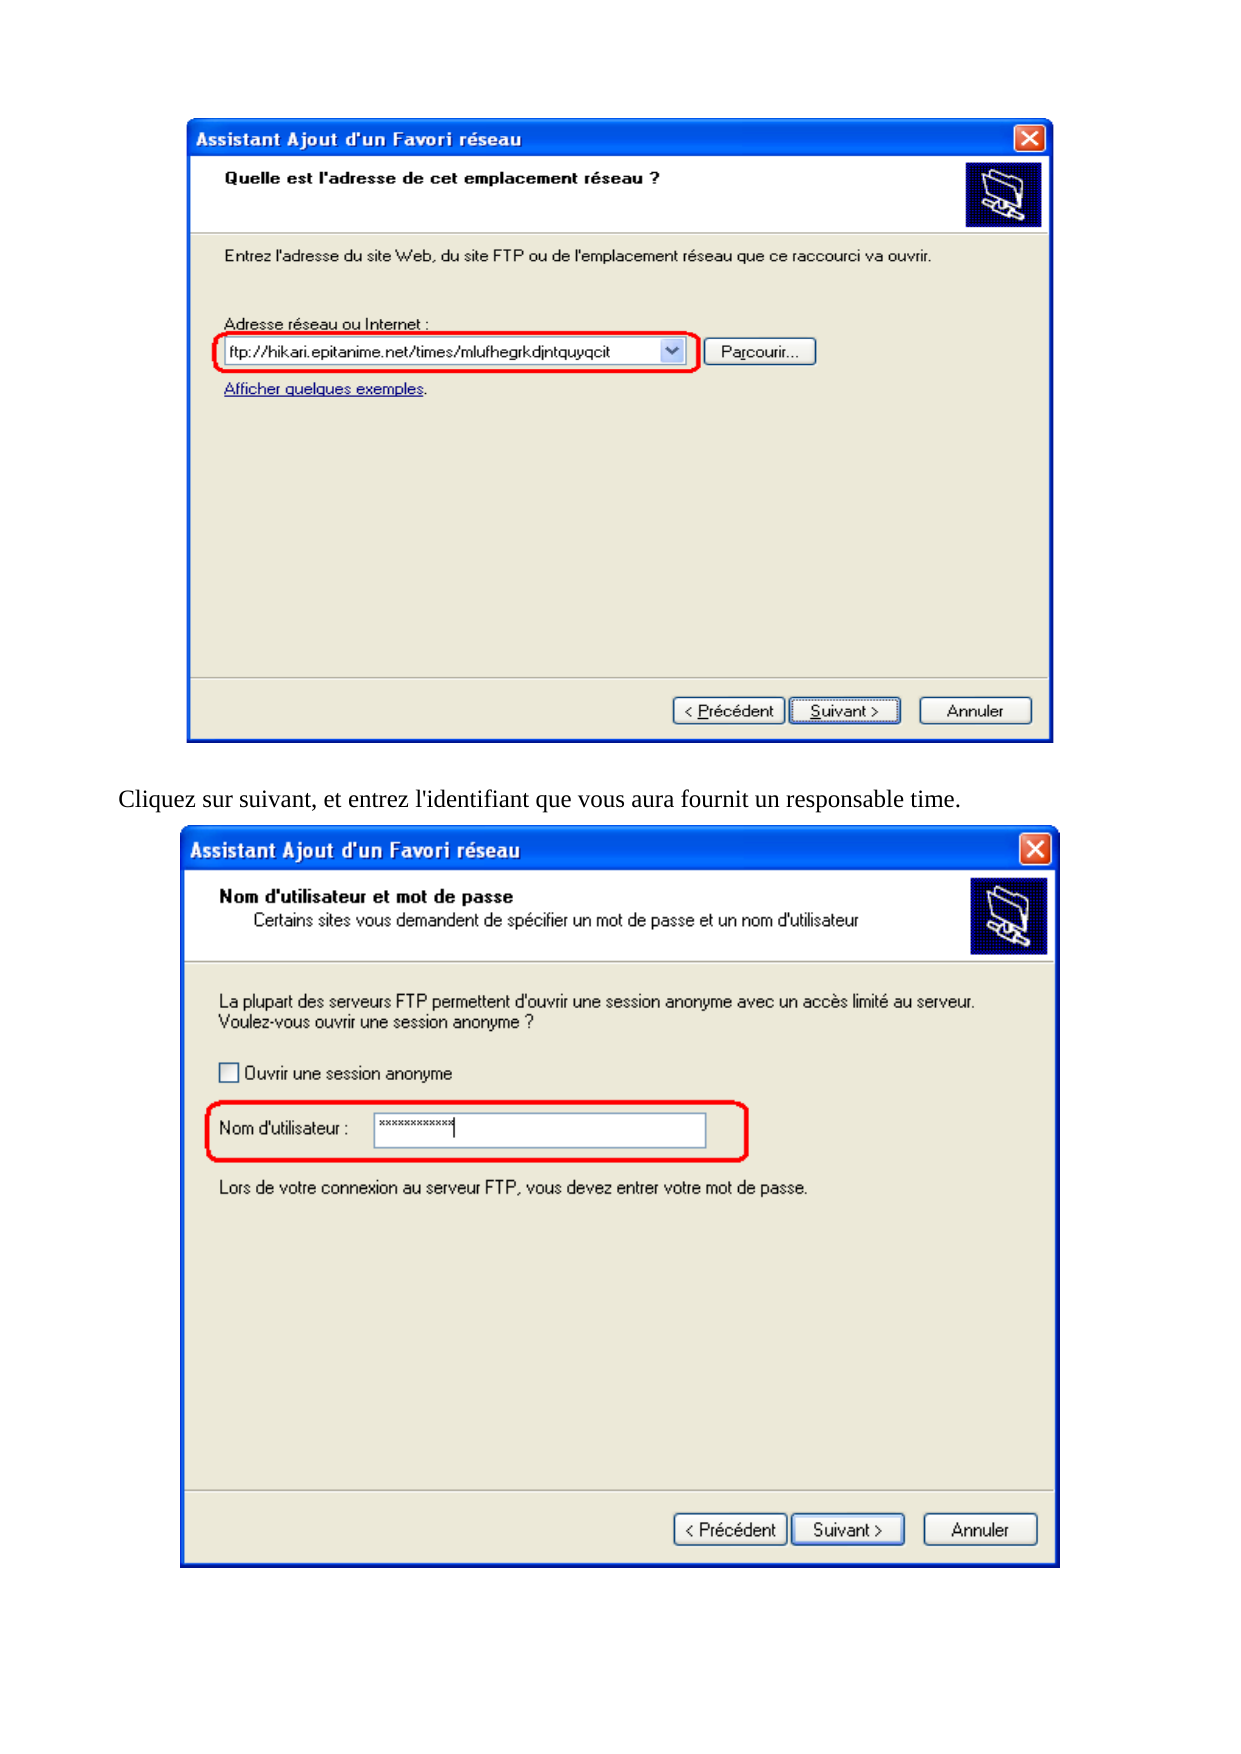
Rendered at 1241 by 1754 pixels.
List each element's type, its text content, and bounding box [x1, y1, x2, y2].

text Cliquez sur suivant, et entrez l'identifiant que vous aura fournit un responsable time. [118, 784, 1122, 813]
picture [186, 118, 1054, 743]
picture [180, 825, 1060, 1568]
